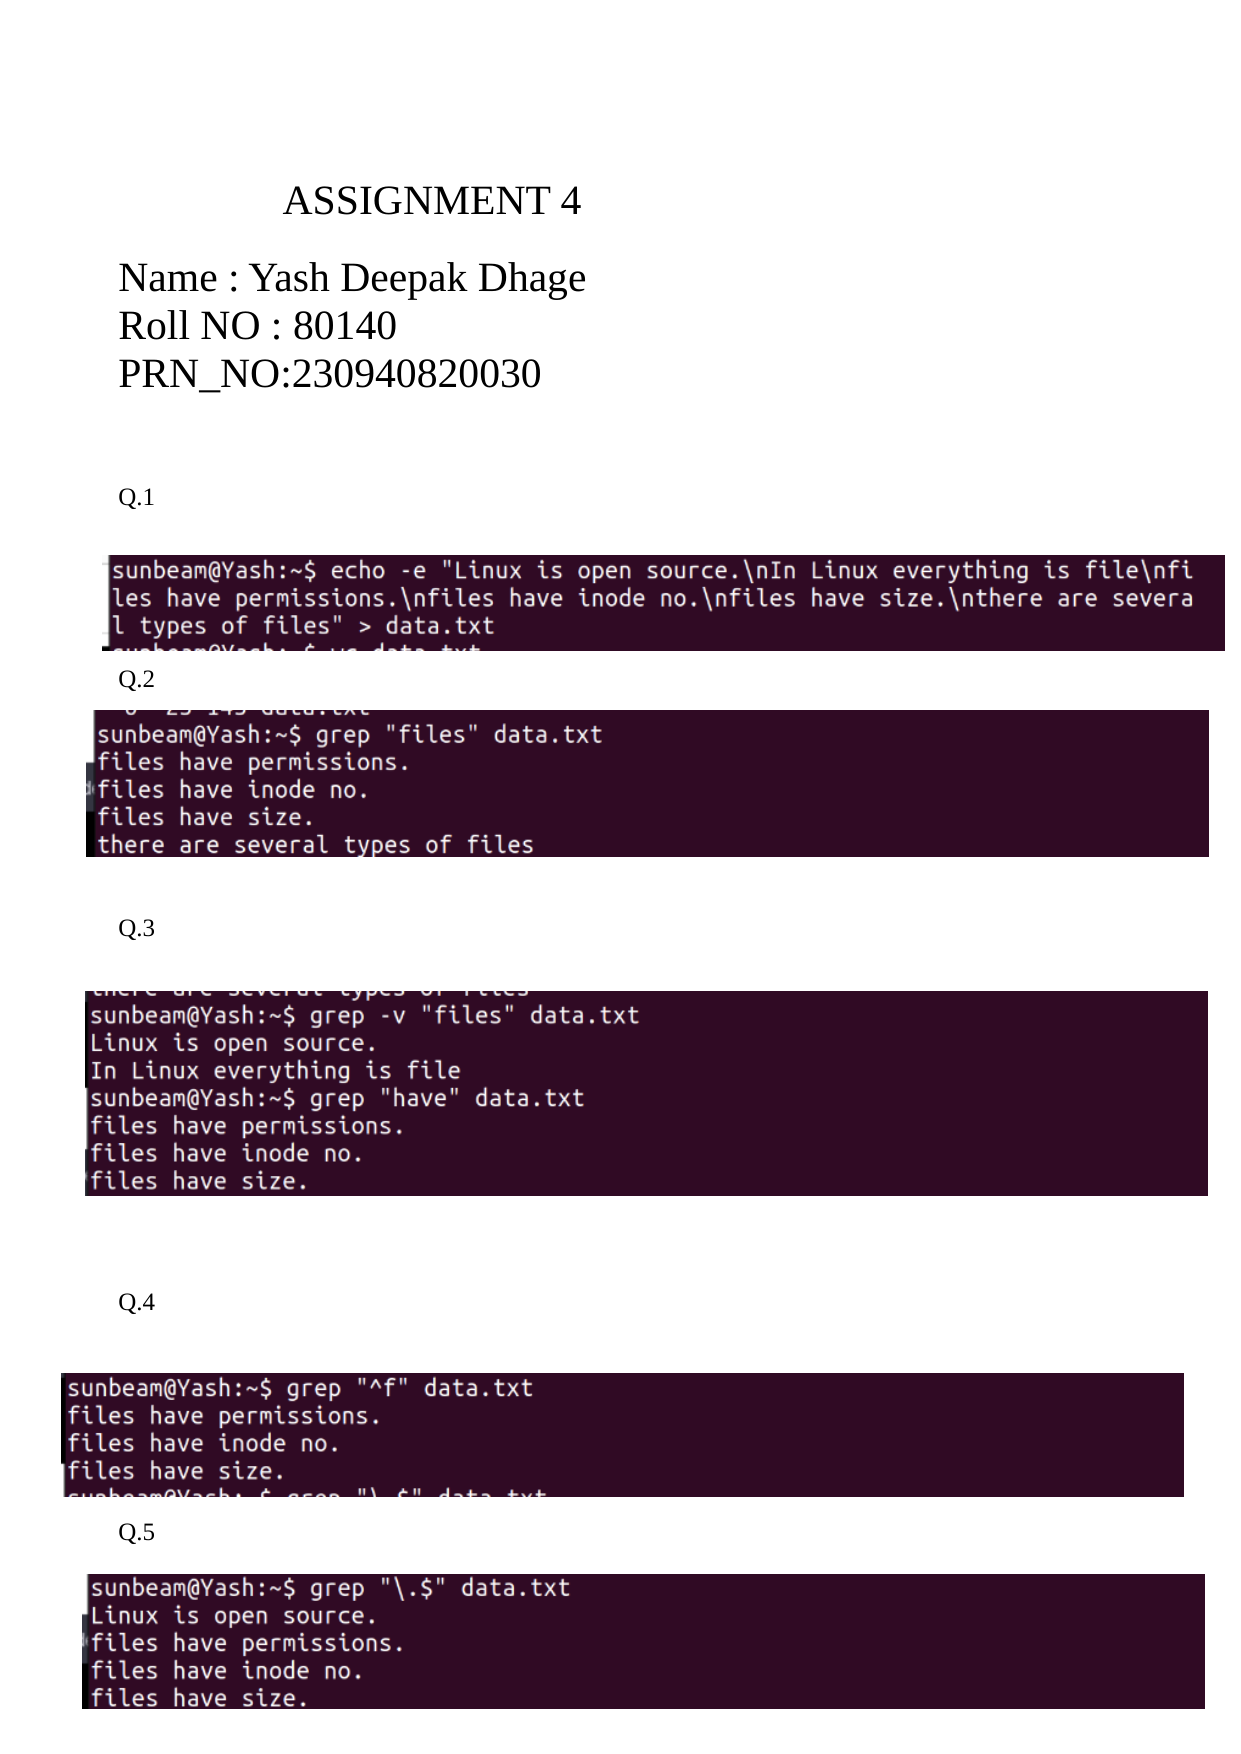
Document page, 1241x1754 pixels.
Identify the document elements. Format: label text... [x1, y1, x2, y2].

picture [61, 1373, 1184, 1497]
text ASSIGNMENT 4 [118, 176, 1122, 223]
picture [86, 710, 1209, 857]
text Q.3 [118, 913, 1122, 942]
picture [102, 555, 1225, 651]
text Name : Yash Deepak Dhage [118, 252, 1122, 300]
picture [85, 991, 1208, 1196]
text PRN_NO:230940820030 [118, 348, 1122, 396]
text Q.1 [118, 482, 1122, 511]
text Q.5 [118, 1517, 1122, 1546]
picture [82, 1574, 1205, 1709]
text Q.2 [118, 664, 1122, 693]
text Roll NO : 80140 [118, 300, 1122, 348]
text Q.4 [118, 1287, 1122, 1316]
